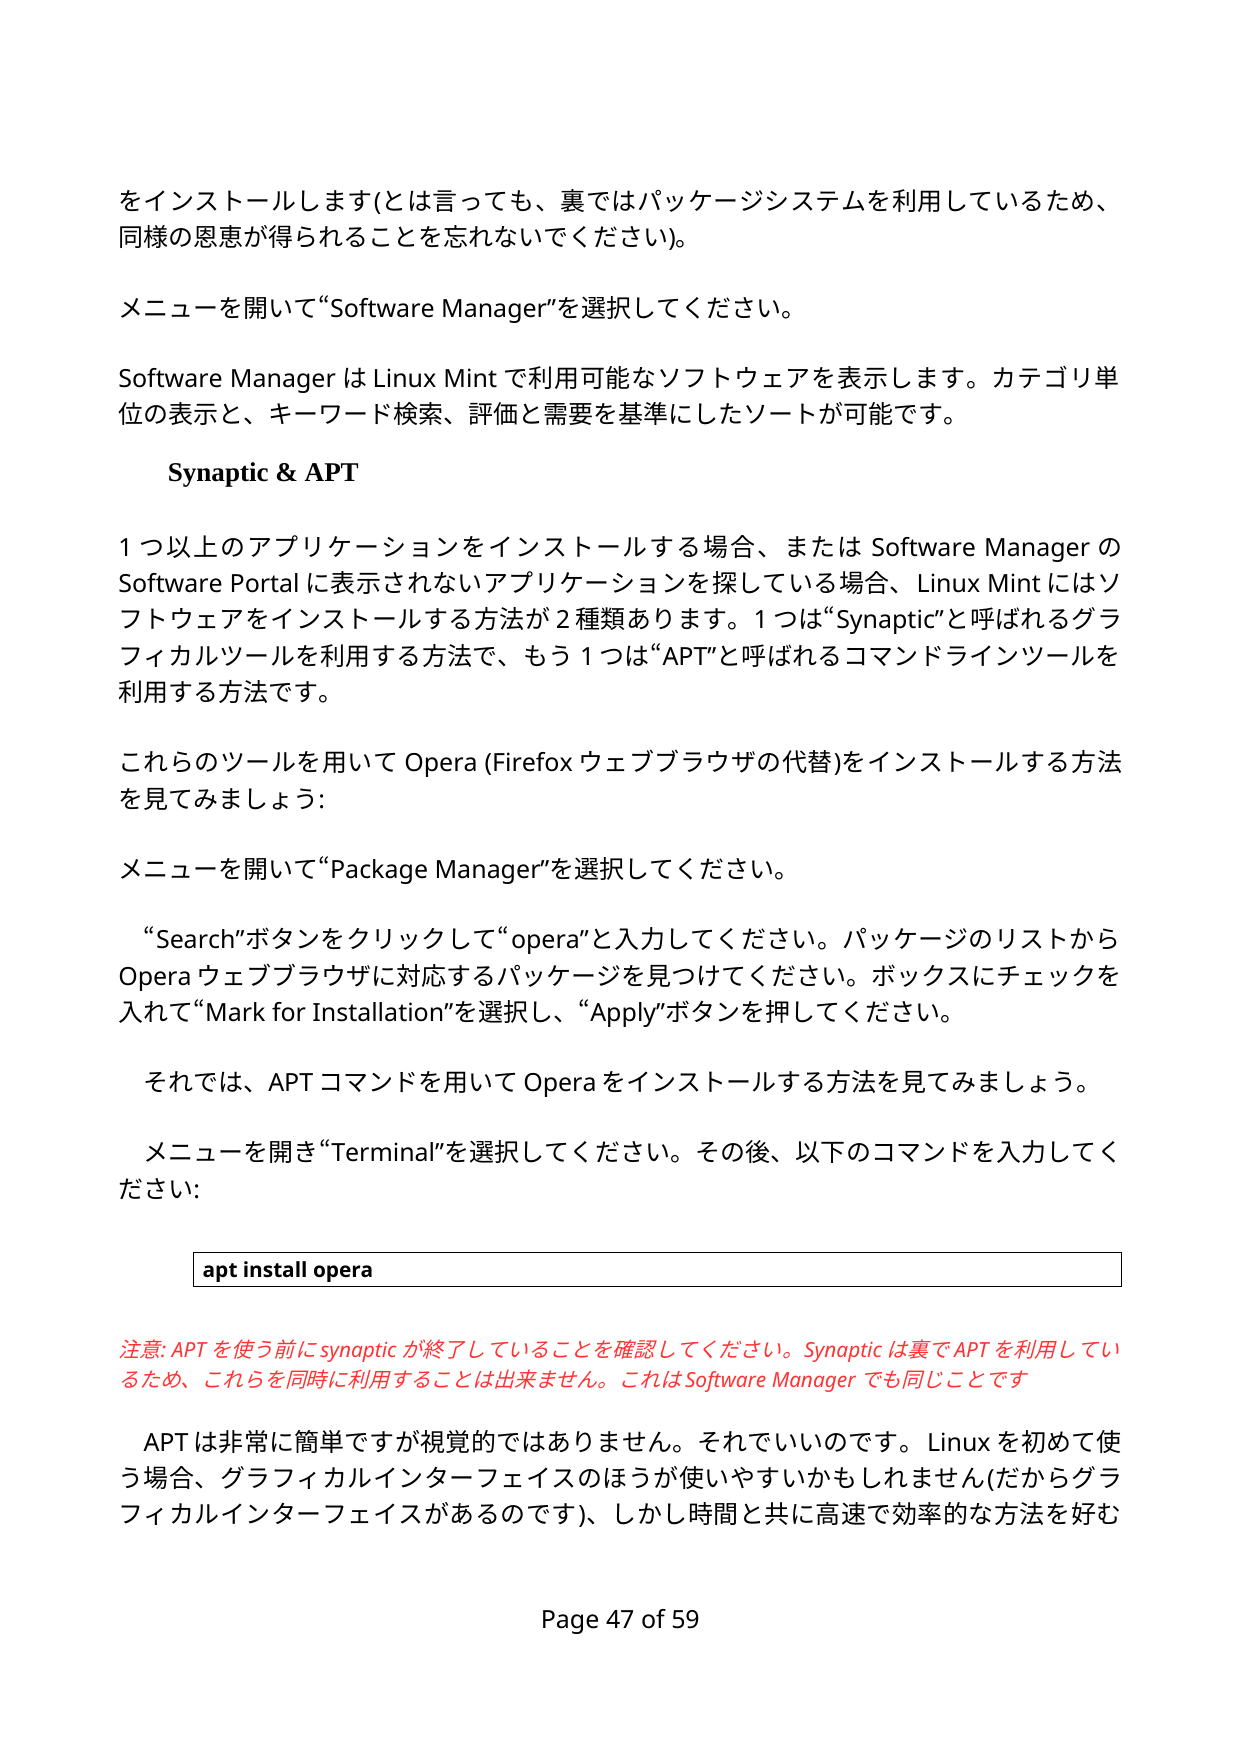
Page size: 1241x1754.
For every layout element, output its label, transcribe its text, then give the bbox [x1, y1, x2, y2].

text メニューを開き“Terminal”を選択してください。その後、以下のコマンドを入力してください: [118, 1133, 1122, 1205]
text APTは非常に簡単ですが視覚的ではありません。それでいいのです。Linuxを初めて使う場合、グラフィカルインターフェイスのほうが使いやすいかもしれません(だからグラフィカルインターフェイスがあるのです)、しかし時間と共に高速で効率的な方法を好むようになるでしょう。ご覧の通り、Operaをインストールする最速の方法は“apt install opera”と入力する方法です。これはグラフィカルインターフェイスを使うよりも簡単です。 [118, 1422, 1122, 1531]
text をインストールします(とは言っても、裏ではパッケージシステムを利用しているため、同様の恩恵が得られることを忘れないでください)。 [118, 182, 1122, 254]
text Software ManagerはLinux Mintで利用可能なソフトウェアを表示します。カテゴリ単位の表示と、キーワード検索、評価と需要を基準にしたソートが可能です。 [118, 358, 1122, 431]
text これらのツールを用いてOpera (Firefoxウェブブラウザの代替)をインストールする方法を見てみましょう: [118, 743, 1122, 815]
text “Search”ボタンをクリックして“opera”と入力してください。パッケージのリストからOperaウェブブラウザに対応するパッケージを見つけてください。ボックスにチェックを入れて“Mark for Installation”を選択し、“Apply”ボタンを押してください。 [118, 920, 1122, 1028]
text メニューを開いて“Software Manager”を選択してください。 [118, 288, 1122, 324]
text それでは、APTコマンドを用いてOperaをインストールする方法を見てみましょう。 [118, 1062, 1122, 1099]
text apt install opera [194, 1253, 1121, 1286]
text 1つ以上のアプリケーションをインストールする場合、またはSoftware ManagerのSoftware Portalに表示されないアプリケーションを探している場合、Linux Mintにはソフトウェアをインストールする方法が2種類あります。1つは“Synaptic”と呼ばれるグラフィカルツールを利用する方法で、もう1つは“APT”と呼ばれるコマンドラインツールを利用する方法です。 [118, 527, 1122, 709]
text メニューを開いて“Package Manager”を選択してください。 [118, 849, 1122, 886]
text 注意: APTを使う前にsynapticが終了していることを確認してください。Synapticは裏でAPTを利用しているため、これらを同時に利用することは出来ません。これはSoftware Managerでも同じことです [118, 1333, 1122, 1394]
